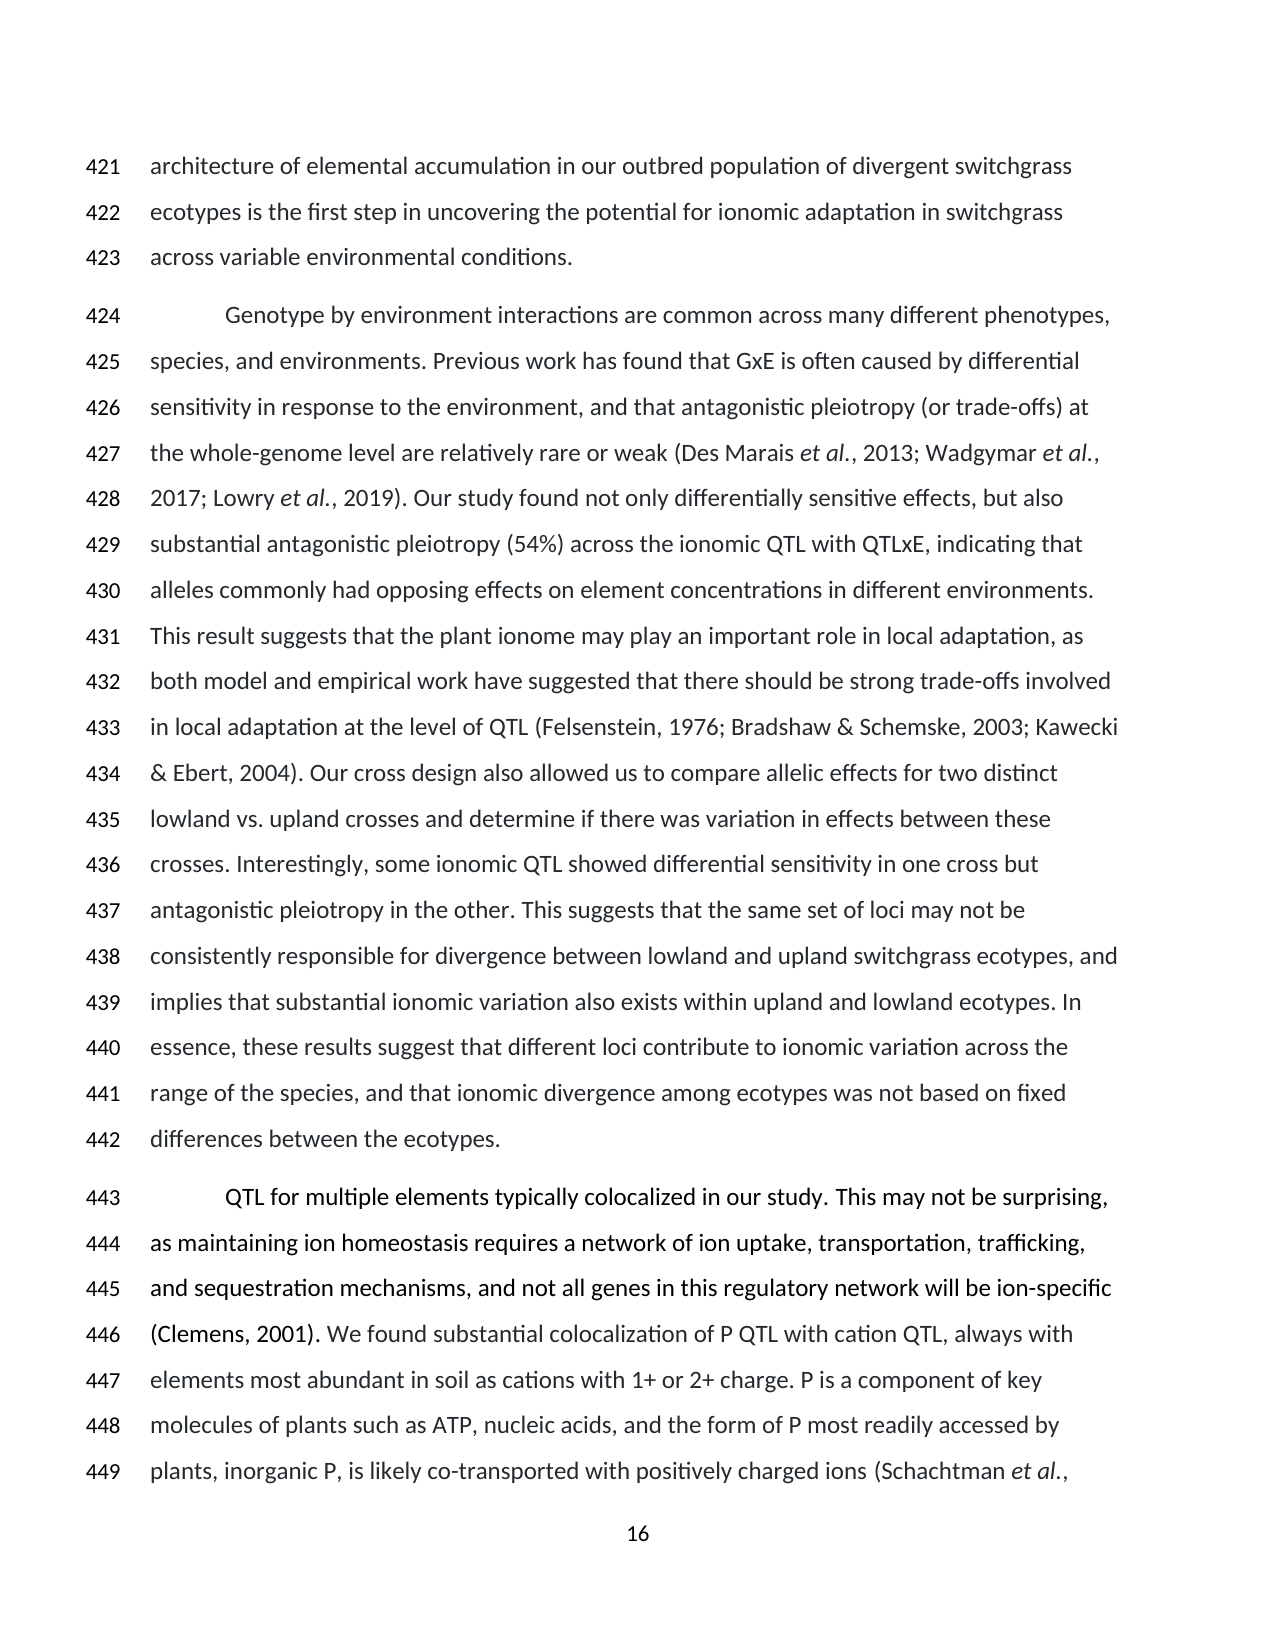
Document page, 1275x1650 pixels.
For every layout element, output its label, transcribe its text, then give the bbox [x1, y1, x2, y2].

text architecture of elemental accumulation in our outbred population of divergent switchgrass ecotypes is the first step in uncovering the potential for ionomic adaptation in switchgrass across variable environmental conditions. [150, 150, 1125, 272]
text Genotype by environment interactions are common across many different phenotypes, species, and environments. Previous work has found that GxE is often caused by differential sensitivity in response to the environment, and that antagonistic pleiotropy (or trade-offs) at the whole-genome level are relatively rare or weak (Des Marais et al., 2013; Wadgymar et al., 2017; Lowry et al., 2019). Our study found not only differentially sensitive effects, but also substantial antagonistic pleiotropy (54%) across the ionomic QTL with QTLxE, indicating that alleles commonly had opposing effects on element concentrations in different environments. This result suggests that the plant ionome may play an important role in local adaptation, as both model and empirical work have suggested that there should be strong trade-offs involved in local adaptation at the level of QTL (Felsenstein, 1976; Bradshaw & Schemske, 2003; Kawecki & Ebert, 2004). Our cross design also allowed us to compare allelic effects for two distinct lowland vs. upland crosses and determine if there was variation in effects between these crosses. Interestingly, some ionomic QTL showed differential sensitivity in one cross but antagonistic pleiotropy in the other. This suggests that the same set of loci may not be consistently responsible for divergence between lowland and upland switchgrass ecotypes, and implies that substantial ionomic variation also exists within upland and lowland ecotypes. In essence, these results suggest that different loci contribute to ionomic variation across the range of the species, and that ionomic divergence among ecotypes was not based on fixed differences between the ecotypes. [150, 300, 1125, 1153]
text QTL for multiple elements typically colocalized in our study. This may not be surprising, as maintaining ion homeostasis requires a network of ion uptake, transportation, trafficking, and sequestration mechanisms, and not all genes in this regulatory network will be ion-specific (Clemens, 2001). We found substantial colocalization of P QTL with cation QTL, always with elements most abundant in soil as cations with 1+ or 2+ charge. P is a component of key molecules of plants such as ATP, nucleic acids, and the form of P most readily accessed by plants, inorganic P, is likely co-transported with positively charged ions (Schachtman et al., [150, 1181, 1125, 1486]
